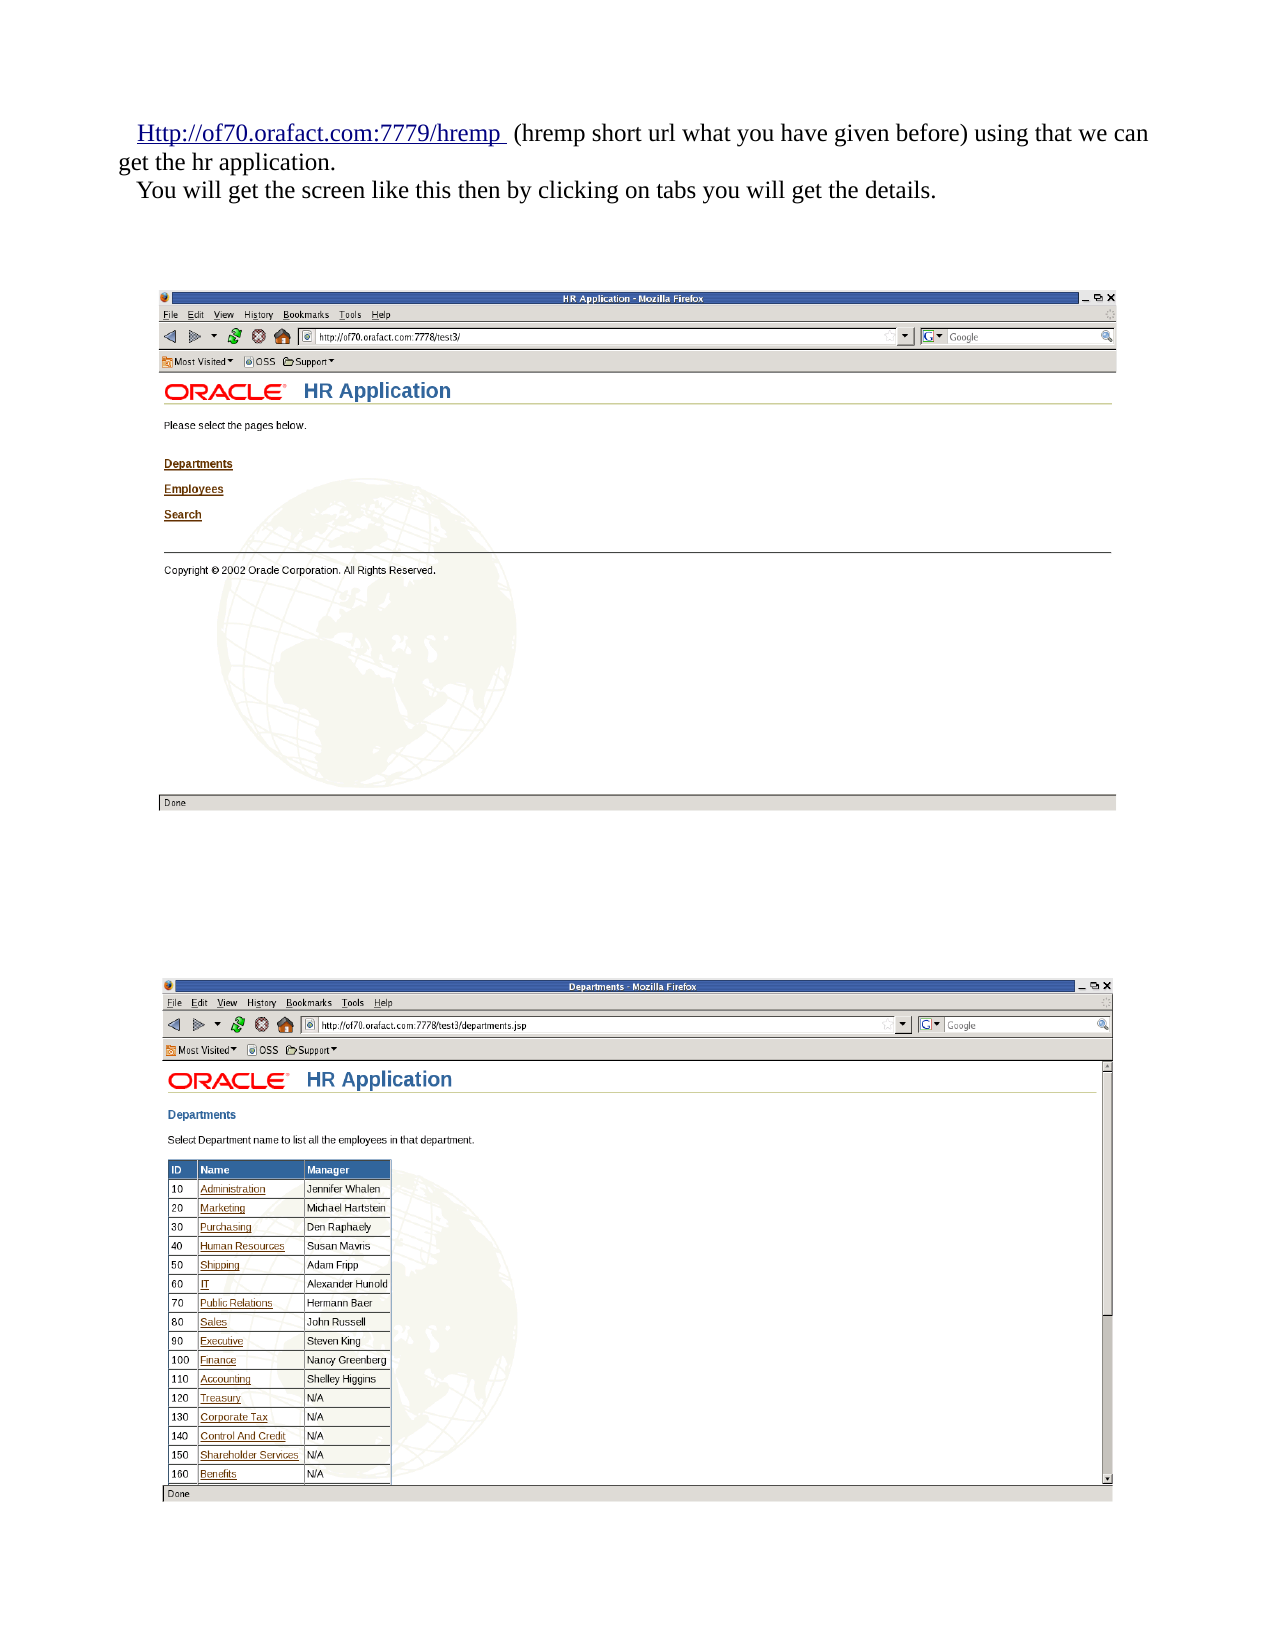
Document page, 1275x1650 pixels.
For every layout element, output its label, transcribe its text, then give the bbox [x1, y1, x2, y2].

picture [162, 978, 1113, 1502]
picture [158, 290, 1117, 811]
text You will get the screen like this then by clicking on tabs you will get the details. [118, 176, 1157, 204]
text Http://of70.orafact.com:7779/hremp (hremp short url what you have given before) using that we can get the hr application. [118, 118, 1157, 176]
